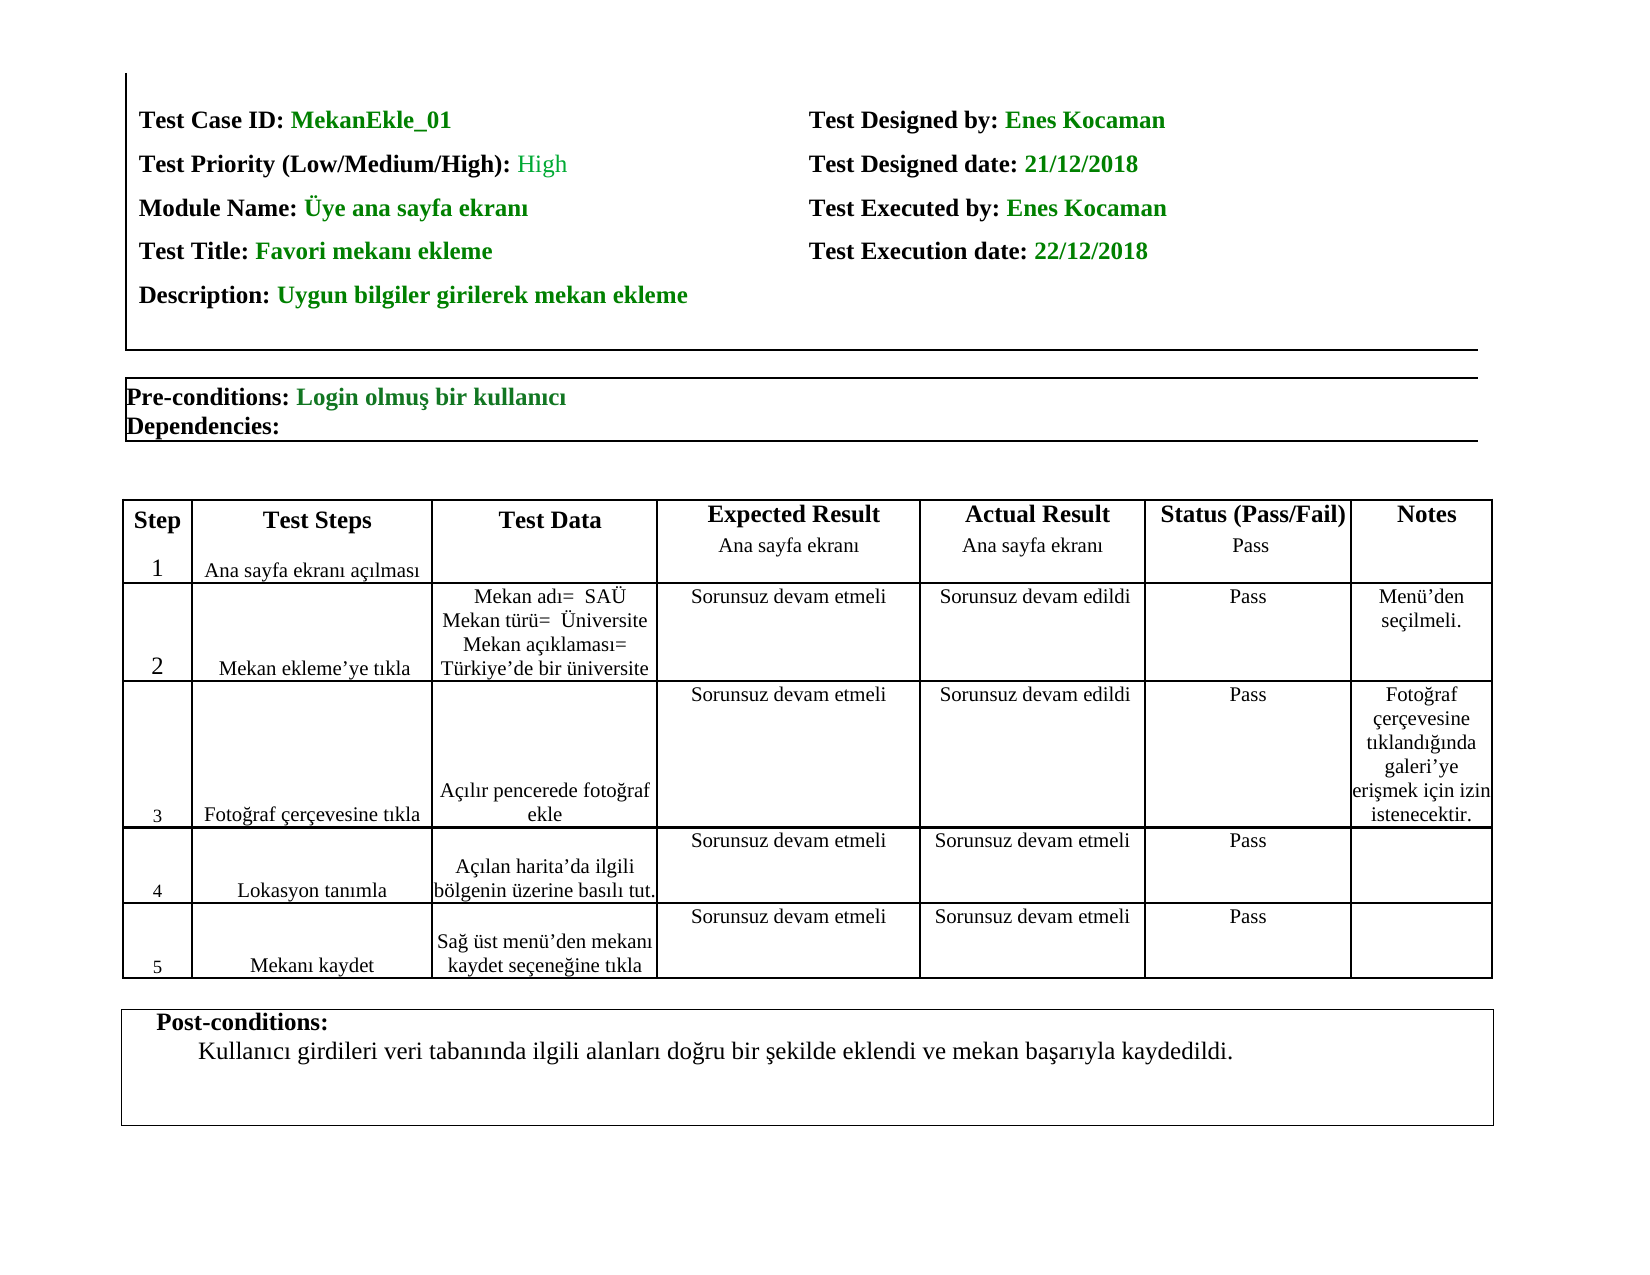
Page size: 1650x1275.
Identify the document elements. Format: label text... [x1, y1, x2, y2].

table_cell Pass [1146, 682, 1350, 826]
table_header Test Steps [193, 501, 431, 533]
table_header Step [124, 501, 191, 533]
table_cell Sorunsuz devam etmeli [921, 904, 1144, 977]
table_cell Sorunsuz devam edildi [921, 584, 1144, 680]
table_cell Sorunsuz devam etmeli [658, 682, 919, 826]
table_cell 5 [124, 904, 191, 977]
table_header Test Designed by: Enes Kocaman [809, 73, 1478, 134]
table_header Test Case ID: MekanEkle_01 [127, 73, 808, 134]
table_cell Menü’den seçilmeli. [1352, 584, 1491, 680]
table_cell Lokasyon tanımla [193, 829, 431, 902]
table_cell Module Name: Üye ana sayfa ekranı [127, 178, 808, 221]
table_header Notes [1352, 501, 1491, 533]
table_cell Test Execution date: 22/12/2018 [809, 221, 1478, 265]
table_header Test Data [433, 501, 656, 533]
table_cell Açılır pencerede fotoğraf ekle [433, 682, 656, 826]
table_cell Pass [1146, 829, 1350, 902]
table_cell Test Executed by: Enes Kocaman [809, 178, 1478, 221]
table_cell Sağ üst menü’den mekanı kaydet seçeneğine tıkla [433, 904, 656, 977]
table_cell [1352, 829, 1491, 902]
table_cell Ana sayfa ekranı açılması [193, 534, 431, 582]
table_cell 4 [124, 829, 191, 902]
table_cell Test Designed date: 21/12/2018 [809, 134, 1478, 178]
table_cell [126, 351, 808, 377]
text Kullanıcı girdileri veri tabanında ilgili alanları doğru bir şekilde eklendi ve mekan başarıyla kaydedildi. [123, 1036, 1493, 1065]
table_cell Mekanı kaydet [193, 904, 431, 977]
table_cell Sorunsuz devam etmeli [658, 829, 919, 902]
table_cell Sorunsuz devam etmeli [658, 584, 919, 680]
table_cell Dependencies: [127, 411, 1478, 440]
table_cell Test Priority (Low/Medium/High): High [127, 134, 808, 178]
table_cell Pass [1146, 534, 1350, 582]
table_cell Fotoğraf çerçevesine tıklandığında galeri’ye erişmek için izin istenecektir. [1352, 682, 1491, 826]
table_header Actual Result [921, 501, 1144, 533]
table_cell [809, 309, 1478, 349]
table_cell [127, 309, 808, 349]
table_cell Test Title: Favori mekanı ekleme [127, 221, 808, 265]
table_cell [809, 351, 1478, 377]
table_header Status (Pass/Fail) [1146, 501, 1350, 533]
table_cell Pass [1146, 584, 1350, 680]
table_cell Ana sayfa ekranı [921, 534, 1144, 582]
text Post-conditions: [156, 1010, 1493, 1036]
table_cell Sorunsuz devam etmeli [921, 829, 1144, 902]
table_cell Açılan harita’da ilgili bölgenin üzerine basılı tut. [433, 829, 656, 902]
table_cell Sorunsuz devam edildi [921, 682, 1144, 826]
table_cell [1352, 904, 1491, 977]
table_cell [809, 265, 1478, 309]
table_cell Mekan ekleme’ye tıkla [193, 584, 431, 680]
table_cell 2 [124, 584, 191, 680]
table_cell Ana sayfa ekranı [658, 534, 919, 582]
table_cell Pre-conditions: Login olmuş bir kullanıcı [127, 379, 1478, 411]
table_cell Sorunsuz devam etmeli [658, 904, 919, 977]
table_cell [433, 534, 656, 582]
table_cell [1352, 534, 1491, 582]
table_cell Fotoğraf çerçevesine tıkla [193, 682, 431, 826]
table_cell 1 [124, 534, 191, 582]
table_cell 3 [124, 682, 191, 826]
table_cell Pass [1146, 904, 1350, 977]
table_cell Mekan adı= SAÜ Mekan türü= Üniversite Mekan açıklaması= Türkiye’de bir üniversite [433, 584, 656, 680]
table_cell Description: Uygun bilgiler girilerek mekan ekleme [127, 265, 808, 309]
table_header Expected Result [658, 501, 919, 533]
